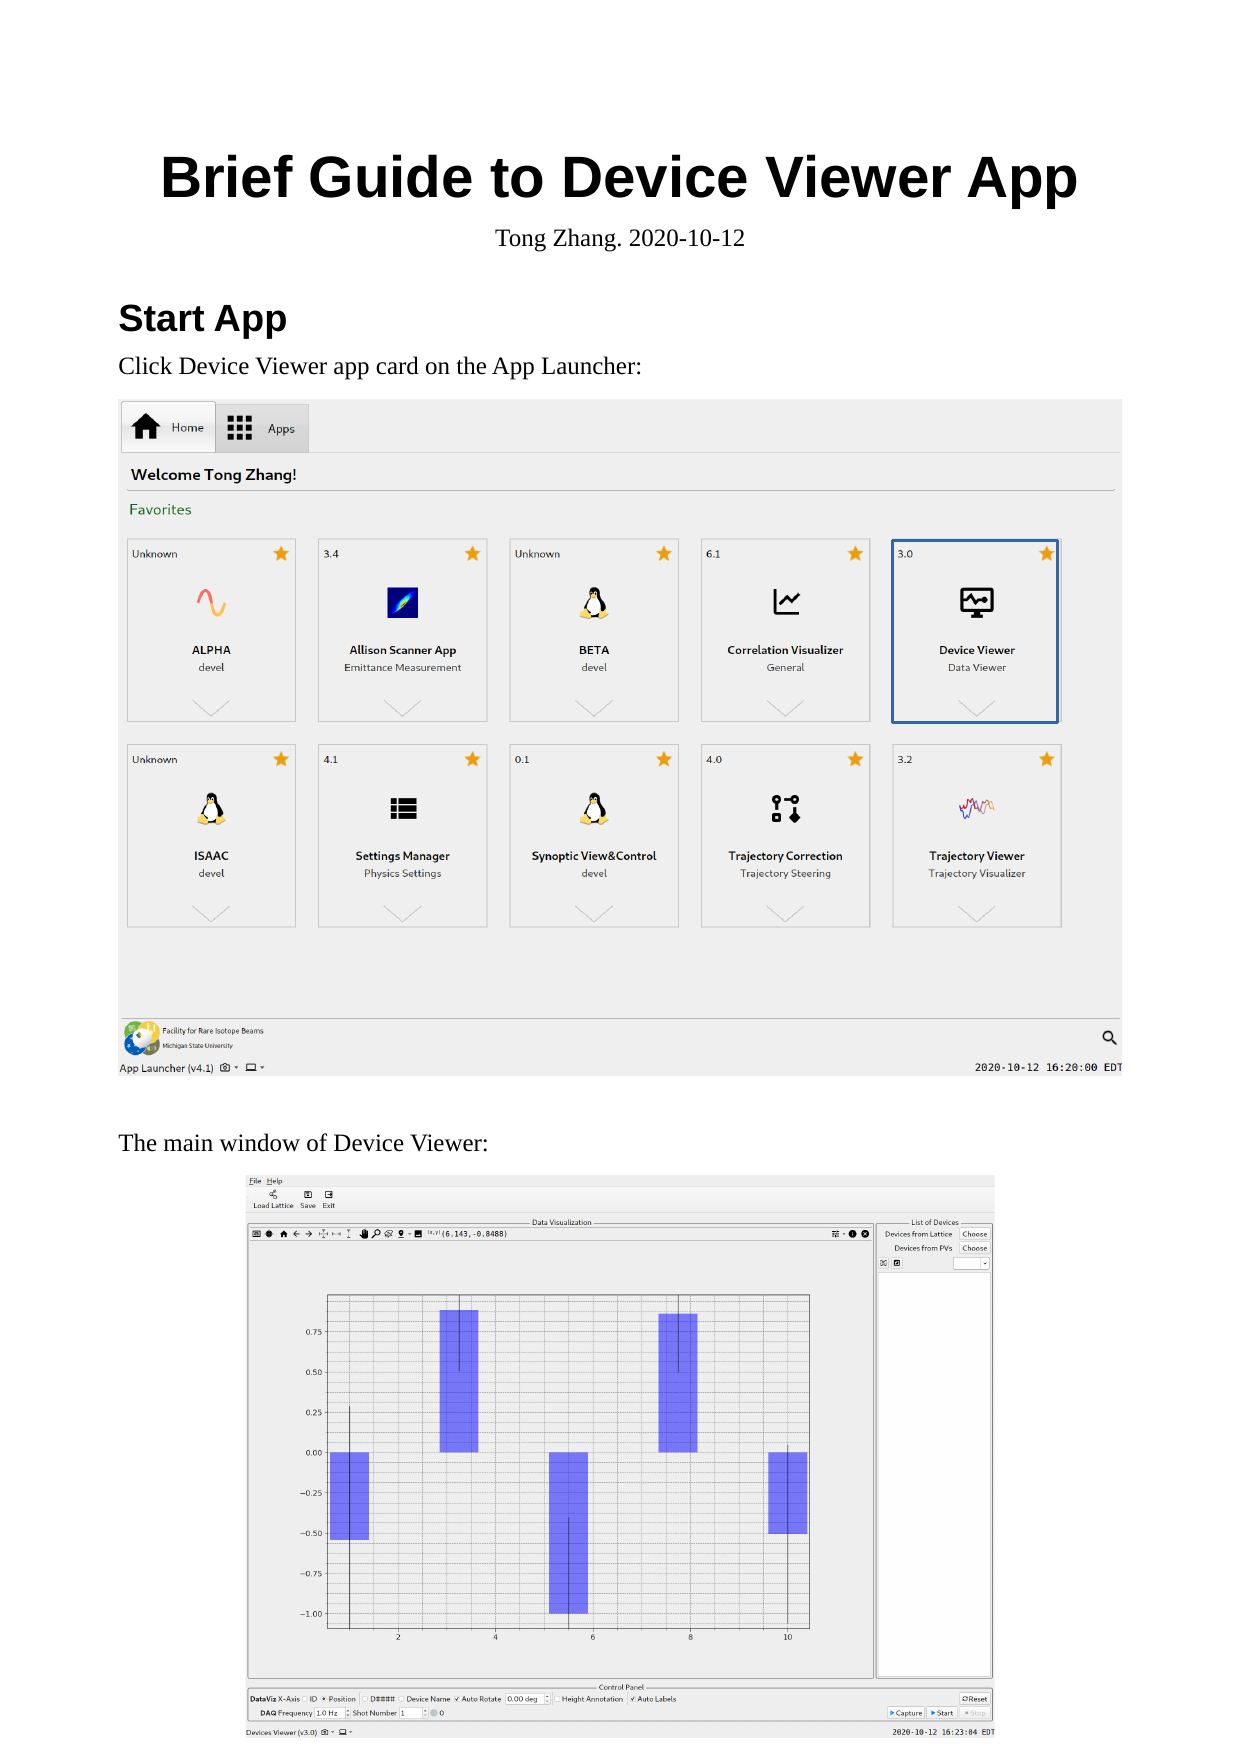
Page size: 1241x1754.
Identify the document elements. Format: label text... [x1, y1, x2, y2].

picture [245, 1175, 995, 1738]
text Click Device Viewer app card on the App Launcher: [118, 351, 1122, 380]
title Brief Guide to Device Viewer App [118, 143, 1122, 210]
picture [118, 399, 1123, 1076]
subtitle Start App [118, 295, 1122, 339]
text Tong Zhang. 2020-10-12 [118, 223, 1122, 251]
text The main window of Device Viewer: [118, 1128, 1122, 1156]
